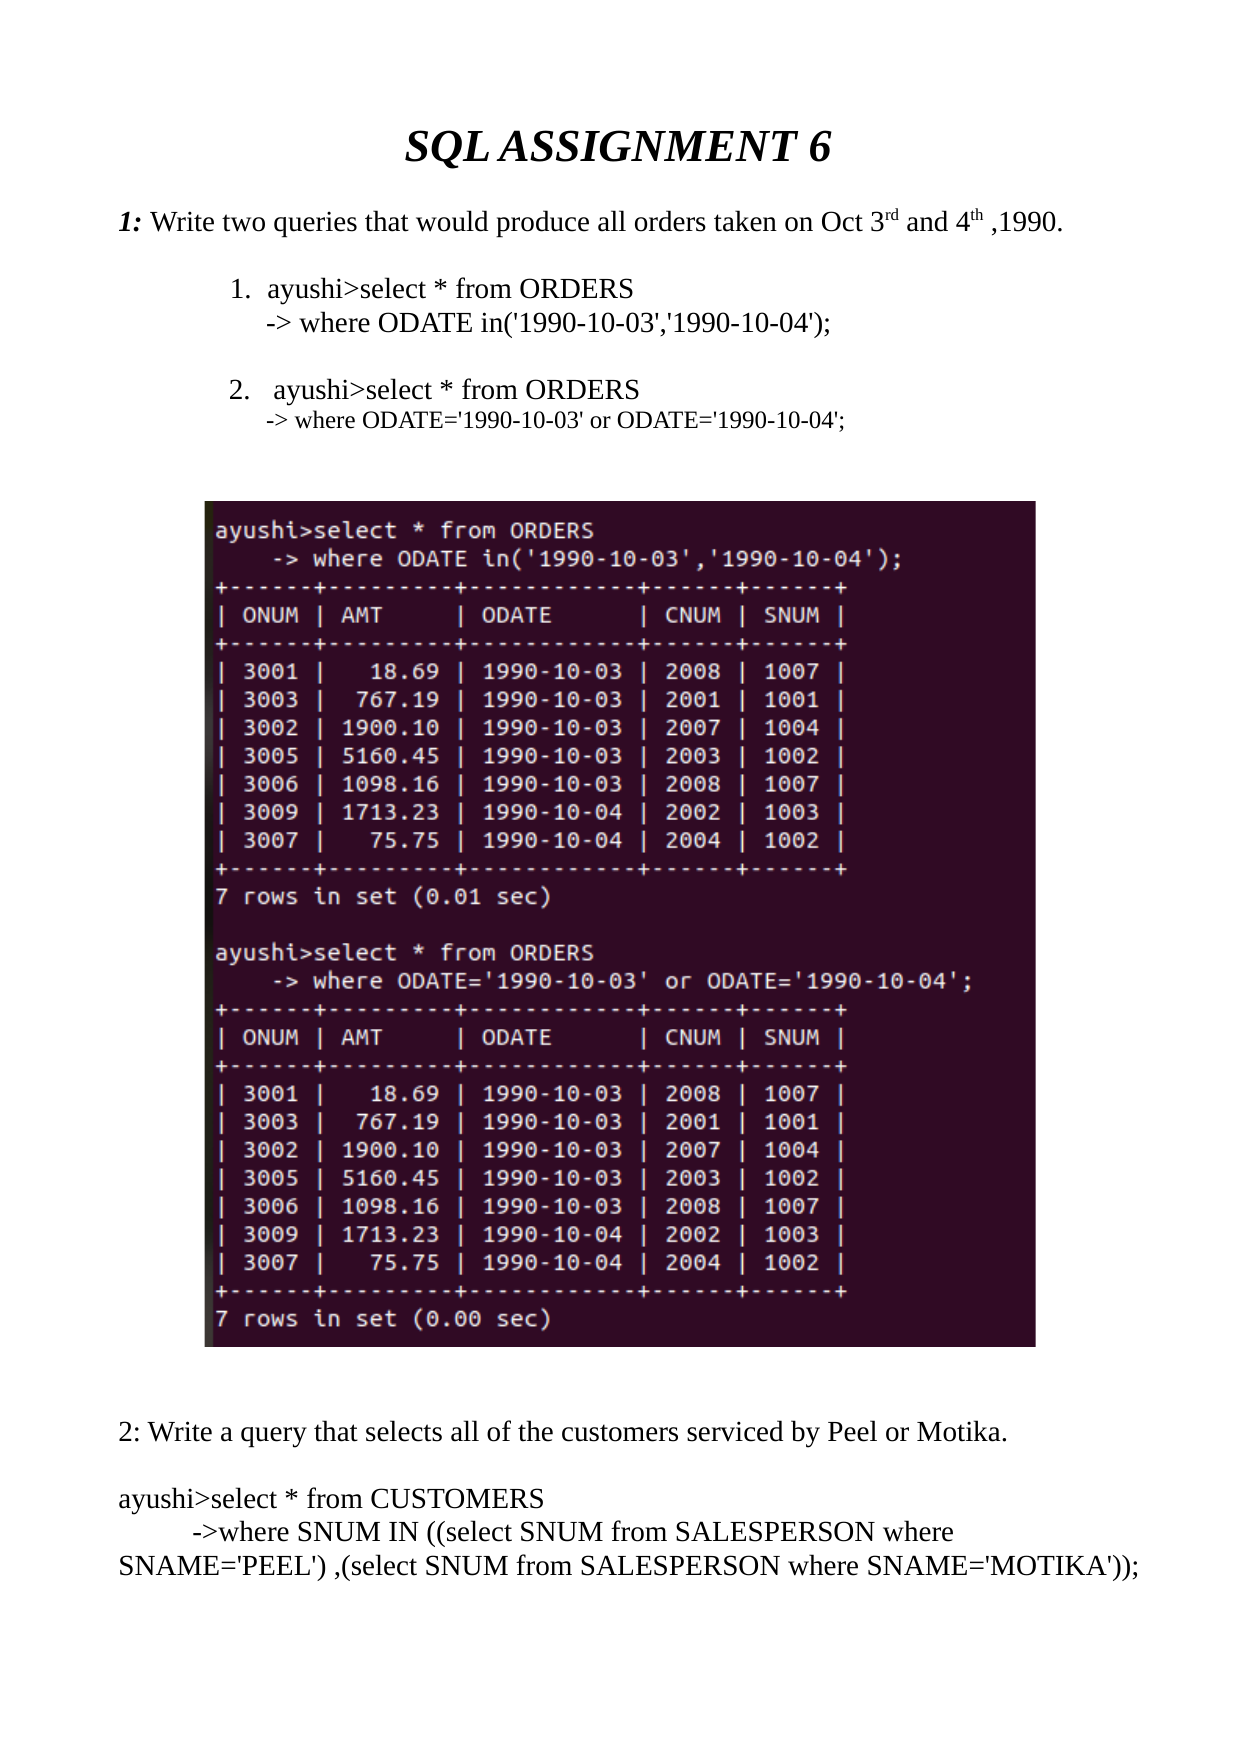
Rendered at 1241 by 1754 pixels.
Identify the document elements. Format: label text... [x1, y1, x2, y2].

text ->where SNUM IN ((select SNUM from SALESPERSON where SNAME='PEEL') ,(select SNUM from SALESPERSON where SNAME='MOTIKA')); [118, 1514, 1181, 1582]
text -> where ODATE in('1990-10-03','1990-10-04'); [118, 305, 1122, 338]
text ayushi>select * from CUSTOMERS [118, 1481, 1122, 1514]
text 2: Write a query that selects all of the customers serviced by Peel or Motika. [118, 1414, 1122, 1447]
text 1: Write two queries that would produce all orders taken on Oct 3rd and 4th ,1990. [118, 204, 1122, 238]
text SQL ASSIGNMENT 6 [118, 118, 1122, 171]
list ayushi>select * from ORDERS [229, 271, 1122, 305]
text 2. ayushi>select * from ORDERS [118, 372, 1122, 406]
text -> where ODATE='1990-10-03' or ODATE='1990-10-04'; [118, 406, 1122, 434]
picture [204, 501, 1036, 1347]
